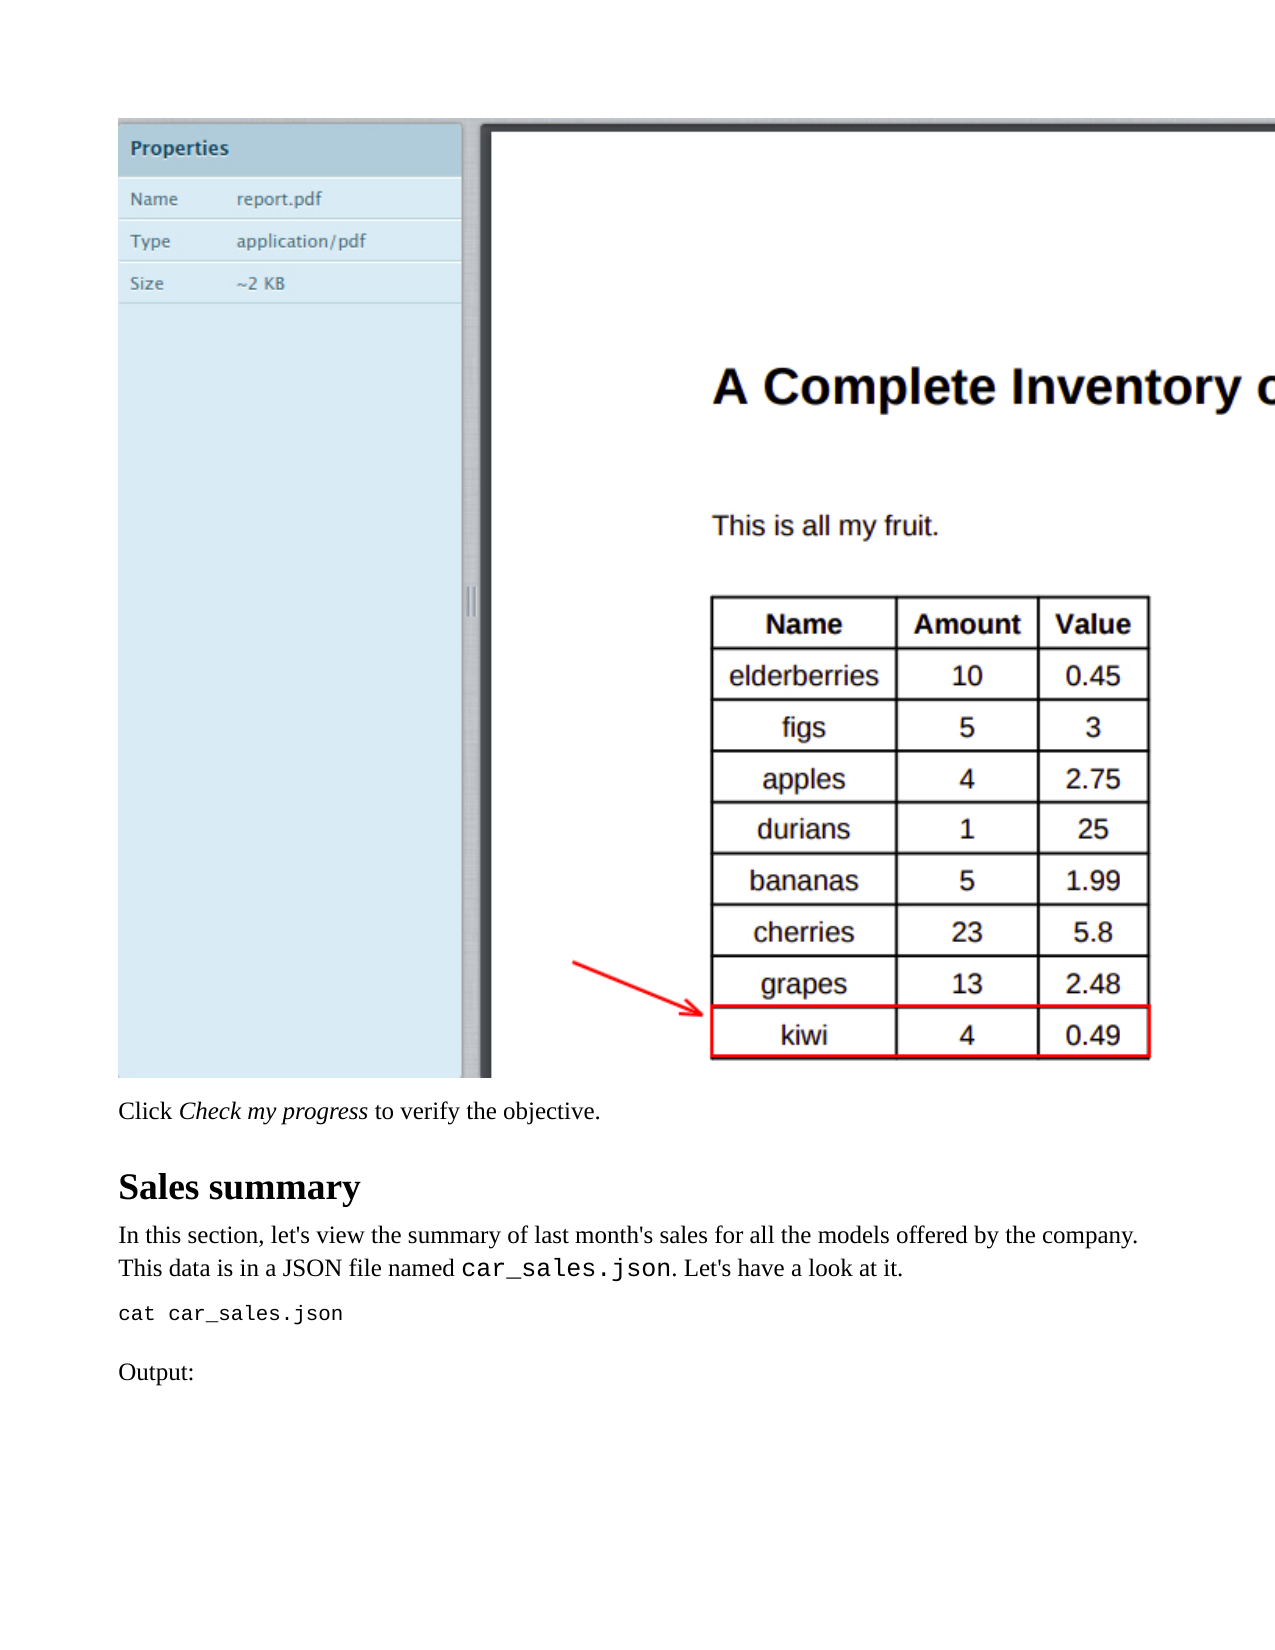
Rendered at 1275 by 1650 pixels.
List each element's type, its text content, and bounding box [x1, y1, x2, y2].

text Output: [118, 1357, 1157, 1385]
subtitle Sales summary [118, 1165, 1157, 1208]
text In this section, let's view the summary of last month's sales for all the models offered by the company. This data is in a JSON file named car_sales.json. Let's have a look at it. [118, 1220, 1157, 1284]
text cat car_sales.json [118, 1303, 1157, 1327]
text Click Check my progress to verify the objective. [118, 1096, 1157, 1125]
picture [118, 118, 1275, 1078]
